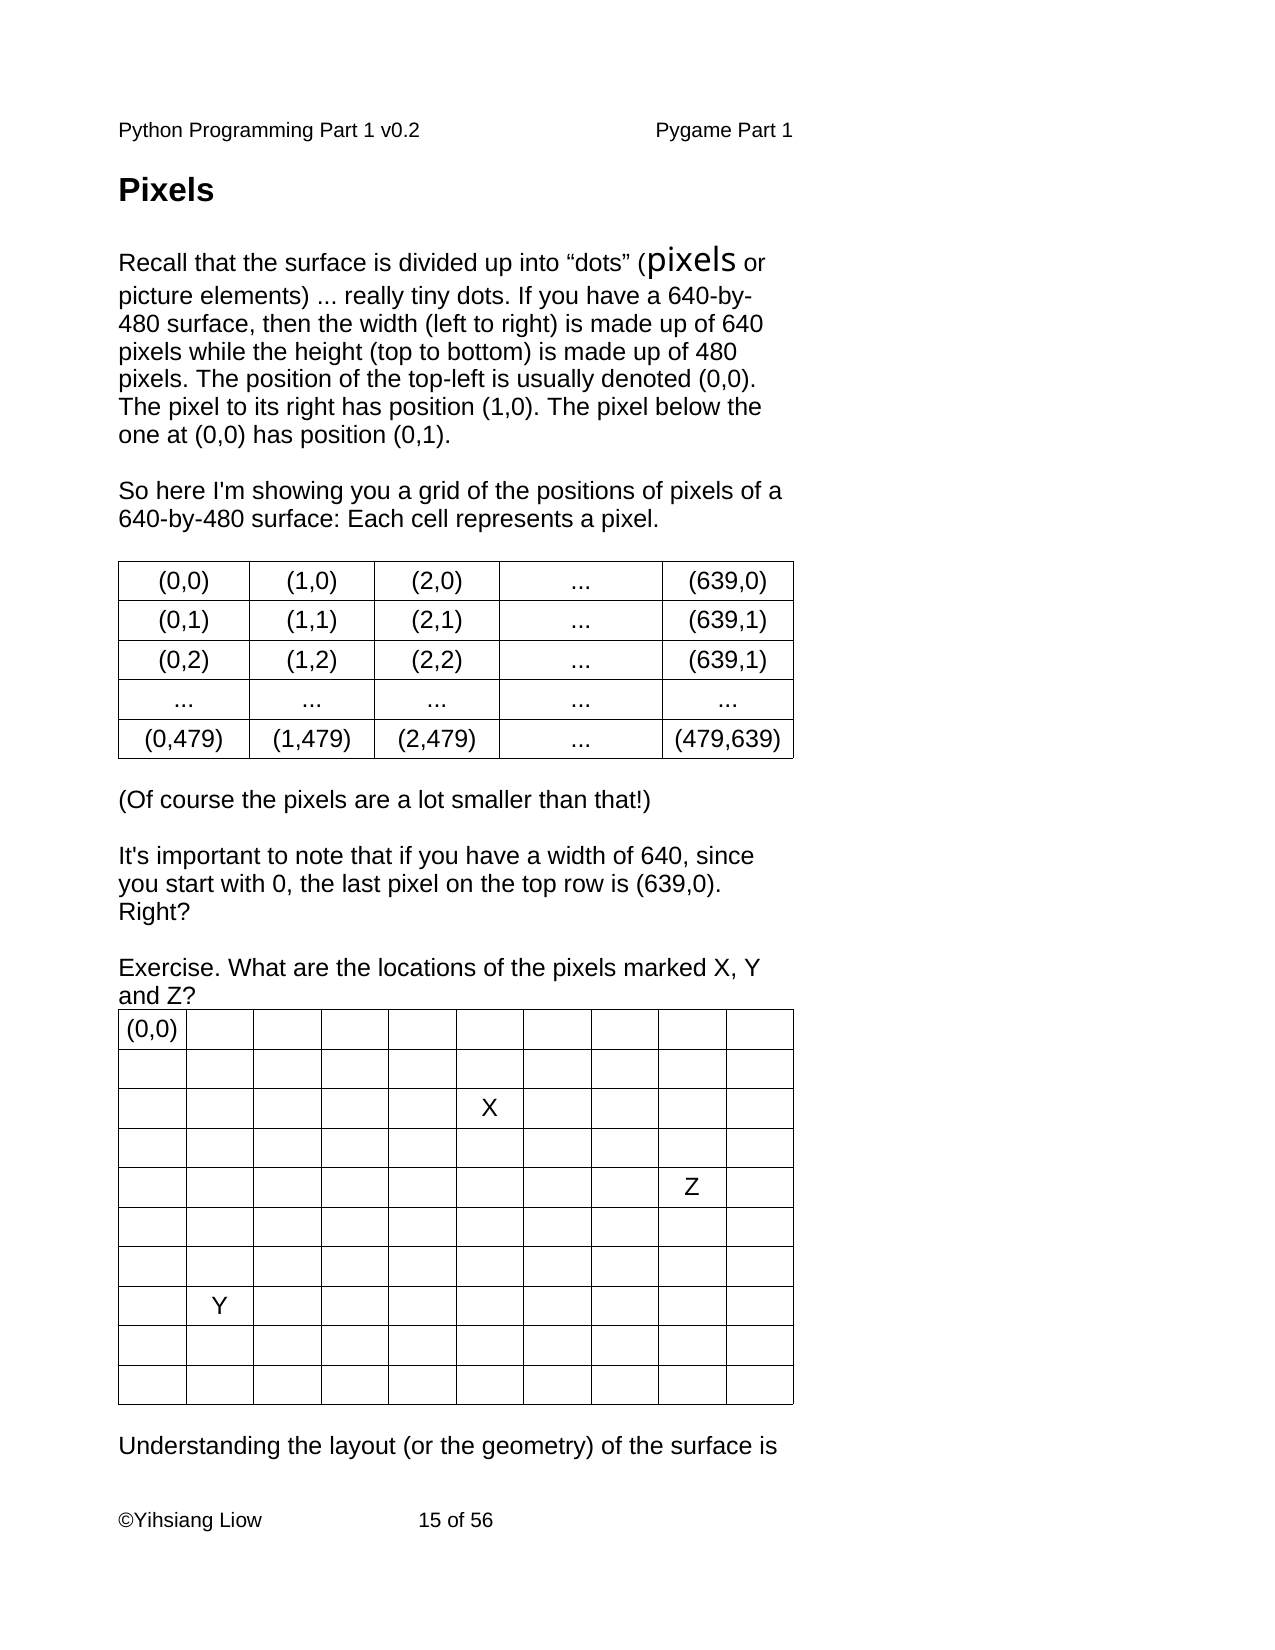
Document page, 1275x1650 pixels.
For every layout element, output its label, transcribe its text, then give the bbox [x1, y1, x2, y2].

table_cell [659, 1247, 726, 1286]
table_cell [389, 1050, 456, 1088]
table_cell [457, 1050, 523, 1088]
table_cell [592, 1247, 658, 1286]
table_cell [727, 1208, 793, 1246]
table_cell [524, 1247, 591, 1286]
table_cell [727, 1247, 793, 1286]
table_cell ... [500, 641, 662, 679]
table_cell (1,1) [250, 601, 374, 639]
table_cell [389, 1208, 456, 1246]
table_header [254, 1010, 321, 1049]
table_cell (639,1) [663, 601, 793, 639]
table_cell [524, 1168, 591, 1207]
table_cell [119, 1208, 186, 1246]
text Understanding the layout (or the geometry) of the surface is [118, 1432, 793, 1460]
table_cell [727, 1089, 793, 1128]
text (Of course the pixels are a lot smaller than that!) [118, 786, 793, 814]
table_header [592, 1010, 658, 1049]
table_cell [524, 1050, 591, 1088]
table_cell [187, 1208, 253, 1246]
table_cell [322, 1247, 388, 1286]
table_cell [592, 1208, 658, 1246]
table_cell (1,2) [250, 641, 374, 679]
table_cell (2,479) [375, 720, 499, 758]
table_cell [322, 1089, 388, 1128]
table_cell [727, 1050, 793, 1088]
table_cell [254, 1366, 321, 1404]
table_cell (0,1) [119, 601, 249, 639]
table_cell [524, 1366, 591, 1404]
table_cell [659, 1326, 726, 1365]
table_cell [119, 1168, 186, 1207]
table_cell [254, 1208, 321, 1246]
table_cell [524, 1129, 591, 1167]
table_cell [659, 1366, 726, 1404]
table_cell [187, 1168, 253, 1207]
table_cell [727, 1326, 793, 1365]
table_cell [659, 1287, 726, 1325]
table_header ... [500, 562, 662, 600]
table_cell [322, 1129, 388, 1167]
table_cell ... [375, 680, 499, 718]
table_cell [119, 1247, 186, 1286]
table_header [659, 1010, 726, 1049]
table_cell [457, 1247, 523, 1286]
table_cell [592, 1287, 658, 1325]
table_cell [592, 1168, 658, 1207]
text Recall that the surface is divided up into “dots” (pixels or picture elements) ... really tiny dots. If you have a 640-by-480 surface, then the width (left to right) is made up of 640 pixels while the height (top to bottom) is made up of 480 pixels. The position of the top-left is usually denoted (0,0). The pixel to its right has position (1,0). The pixel below the one at (0,0) has position (0,1). [118, 236, 793, 449]
text So here I'm showing you a grid of the positions of pixels of a 640-by-480 surface: Each cell represents a pixel. [118, 477, 793, 533]
table_cell [119, 1129, 186, 1167]
table_cell [389, 1326, 456, 1365]
table_cell [187, 1247, 253, 1286]
table_header (0,0) [119, 1010, 186, 1049]
table_header [389, 1010, 456, 1049]
table_cell [187, 1366, 253, 1404]
table_header [524, 1010, 591, 1049]
table_cell [187, 1129, 253, 1167]
table_cell [457, 1208, 523, 1246]
table_cell [389, 1366, 456, 1404]
table_cell [524, 1208, 591, 1246]
table_header [187, 1010, 253, 1049]
table_header (0,0) [119, 562, 249, 600]
table_cell [457, 1287, 523, 1325]
table_cell (2,2) [375, 641, 499, 679]
table_cell Y [187, 1287, 253, 1325]
table_cell [254, 1287, 321, 1325]
table_cell ... [500, 680, 662, 718]
table_cell [254, 1089, 321, 1128]
table_cell (479,639) [663, 720, 793, 758]
table_cell [659, 1129, 726, 1167]
table_cell X [457, 1089, 523, 1128]
table_cell [389, 1129, 456, 1167]
text Exercise. What are the locations of the pixels marked X, Y and Z? [118, 953, 793, 1009]
table_cell [389, 1247, 456, 1286]
table_cell [119, 1089, 186, 1128]
table_cell [457, 1366, 523, 1404]
table_cell [119, 1326, 186, 1365]
table_cell ... [663, 680, 793, 718]
table_cell [119, 1366, 186, 1404]
table_header (1,0) [250, 562, 374, 600]
table_header [727, 1010, 793, 1049]
table_cell [322, 1326, 388, 1365]
table_header (2,0) [375, 562, 499, 600]
table_cell (639,1) [663, 641, 793, 679]
table_cell ... [250, 680, 374, 718]
text Pixels [118, 171, 793, 208]
table_cell ... [500, 720, 662, 758]
table_cell [727, 1168, 793, 1207]
table_cell [592, 1089, 658, 1128]
table_cell [659, 1050, 726, 1088]
table_cell [727, 1129, 793, 1167]
table_cell [524, 1326, 591, 1365]
table_cell Z [659, 1168, 726, 1207]
table_cell [187, 1326, 253, 1365]
table_cell ... [119, 680, 249, 718]
table_cell [457, 1129, 523, 1167]
text It's important to note that if you have a width of 640, since you start with 0, the last pixel on the top row is (639,0). Right? [118, 842, 793, 926]
table_cell [592, 1326, 658, 1365]
table_cell [659, 1208, 726, 1246]
table_cell (0,2) [119, 641, 249, 679]
table_cell [254, 1050, 321, 1088]
table_cell [322, 1050, 388, 1088]
table_cell [254, 1326, 321, 1365]
table_cell [727, 1366, 793, 1404]
table_cell [254, 1168, 321, 1207]
table_header [322, 1010, 388, 1049]
table_cell [322, 1208, 388, 1246]
table_cell [592, 1050, 658, 1088]
table_cell ... [500, 601, 662, 639]
table_cell [187, 1089, 253, 1128]
table_cell [322, 1168, 388, 1207]
table_cell (0,479) [119, 720, 249, 758]
table_cell [524, 1287, 591, 1325]
table_header (639,0) [663, 562, 793, 600]
table_cell [659, 1089, 726, 1128]
table_cell (1,479) [250, 720, 374, 758]
table_cell [457, 1326, 523, 1365]
table_cell [322, 1287, 388, 1325]
table_cell [524, 1089, 591, 1128]
table_cell [457, 1168, 523, 1207]
table_cell [322, 1366, 388, 1404]
table_cell [592, 1366, 658, 1404]
table_cell [727, 1287, 793, 1325]
table_cell [119, 1050, 186, 1088]
table_cell [254, 1247, 321, 1286]
table_cell [389, 1168, 456, 1207]
table_cell [254, 1129, 321, 1167]
table_cell [592, 1129, 658, 1167]
table_cell [119, 1287, 186, 1325]
table_cell [389, 1089, 456, 1128]
table_cell [389, 1287, 456, 1325]
table_header [457, 1010, 523, 1049]
table_cell [187, 1050, 253, 1088]
table_cell (2,1) [375, 601, 499, 639]
